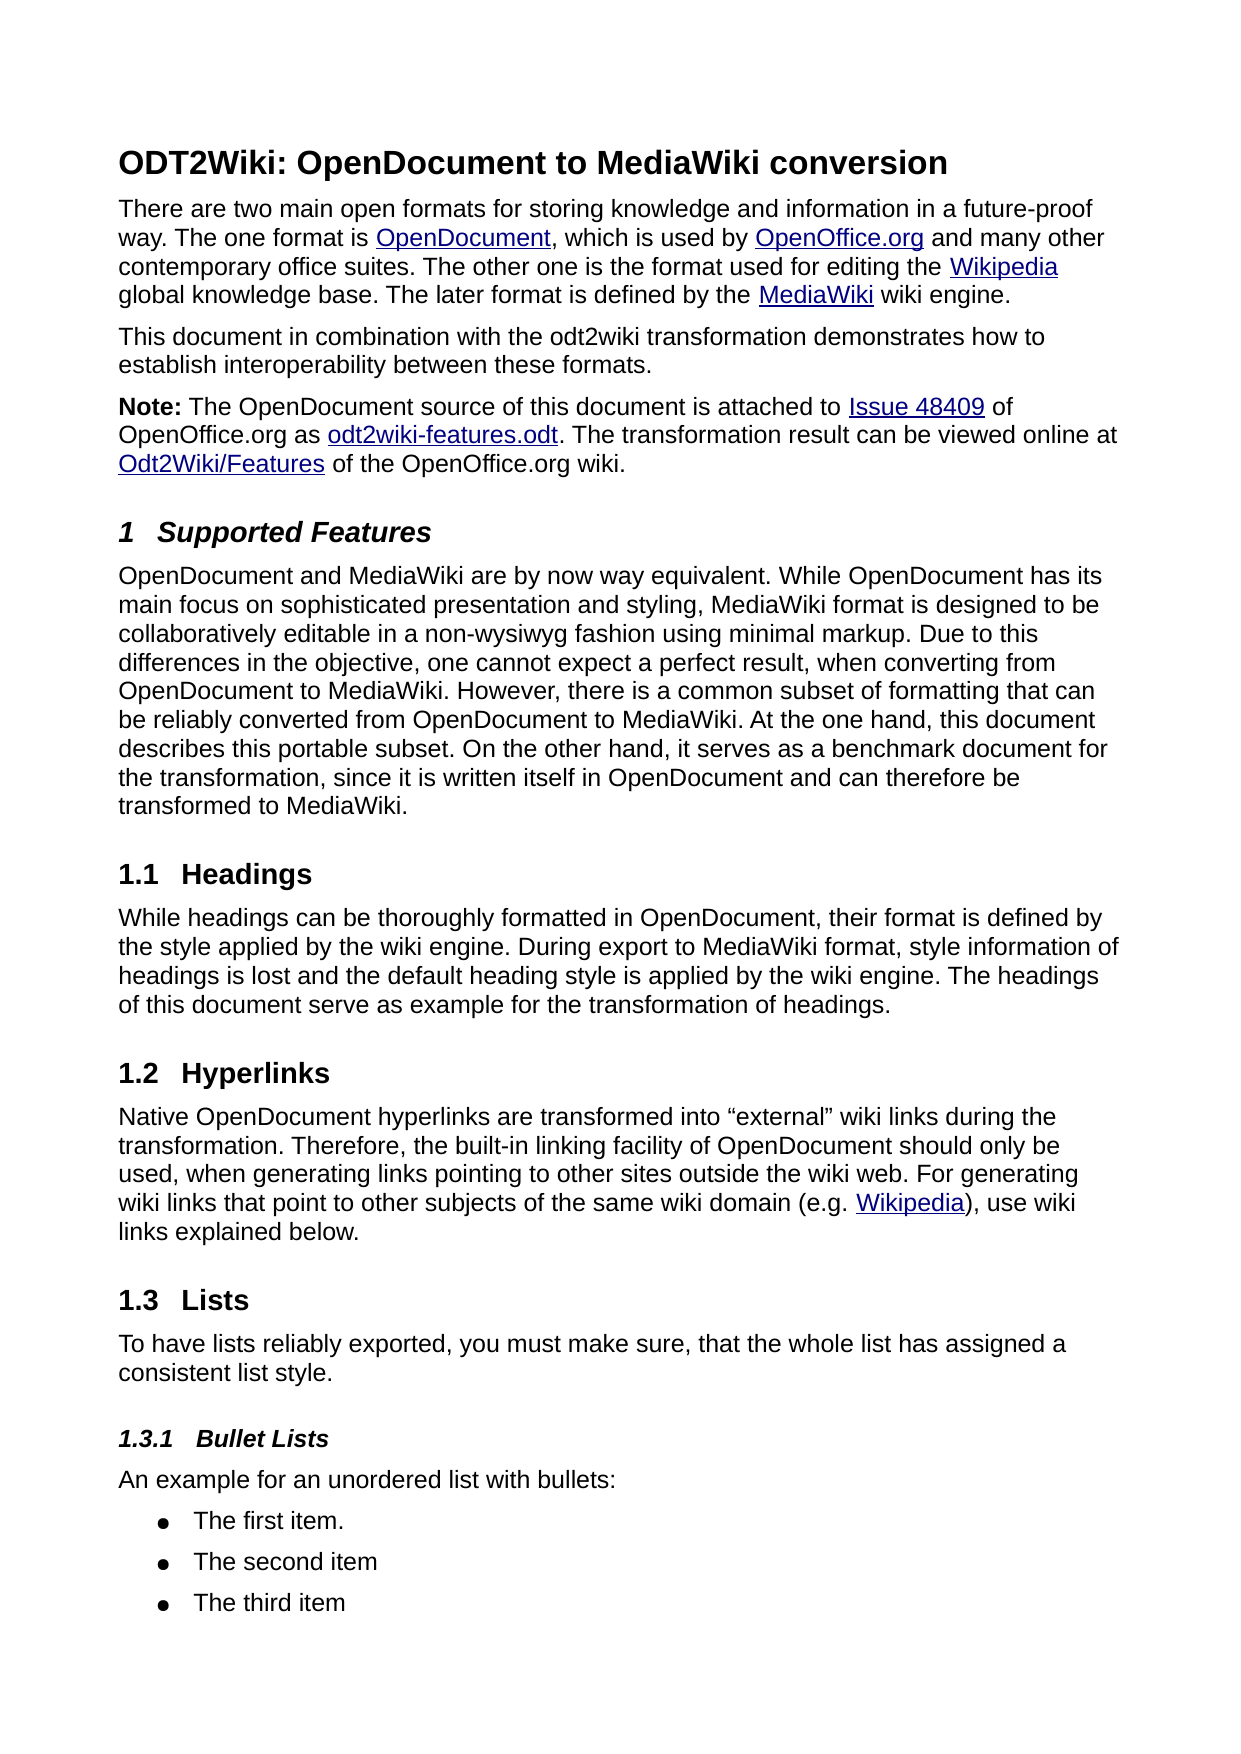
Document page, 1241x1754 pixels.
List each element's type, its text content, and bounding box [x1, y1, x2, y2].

subtitle ODT2Wiki: OpenDocument to MediaWiki conversion [118, 143, 1122, 182]
subtitle Headings [118, 857, 1122, 891]
text Native OpenDocument hyperlinks are transformed into “external” wiki links during the transformation. Therefore, the built-in linking facility of OpenDocument should only be used, when generating links pointing to other sites outside the wiki web. For generating wiki links that point to other subjects of the same wiki domain (e.g. Wikipedia), use wiki links explained below. [118, 1102, 1122, 1246]
subtitle Bullet Lists [118, 1424, 1122, 1452]
list The second item [156, 1547, 1122, 1576]
text To have lists reliably exported, you must make sure, that the whole list has assigned a consistent list style. [118, 1329, 1122, 1387]
subtitle Supported Features [118, 515, 1122, 549]
subtitle Lists [118, 1283, 1122, 1317]
subtitle Hyperlinks [118, 1056, 1122, 1089]
list The first item. [156, 1506, 1122, 1535]
text This document in combination with the odt2wiki transformation demonstrates how to establish interoperability between these formats. [118, 322, 1122, 379]
text OpenDocument and MediaWiki are by now way equivalent. While OpenDocument has its main focus on sophisticated presentation and styling, MediaWiki format is designed to be collaboratively editable in a non-wysiwyg fashion using minimal markup. Due to this differences in the objective, one cannot expect a perfect result, when converting from OpenDocument to MediaWiki. However, there is a common subset of formatting that can be reliably converted from OpenDocument to MediaWiki. At the one hand, this document describes this portable subset. On the other hand, it serves as a benchmark document for the transformation, since it is written itself in OpenDocument and can therefore be transformed to MediaWiki. [118, 561, 1122, 820]
text There are two main open formats for storing knowledge and information in a future-proof way. The one format is OpenDocument, which is used by OpenOffice.org and many other contemporary office suites. The other one is the format used for editing the Wikipedia global knowledge base. The later format is defined by the MediaWiki wiki engine. [118, 194, 1122, 309]
text An example for an unordered list with bullets: [118, 1465, 1122, 1494]
list The third item [156, 1588, 1122, 1617]
text While headings can be thoroughly formatted in OpenDocument, their format is defined by the style applied by the wiki engine. During export to MediaWiki format, style information of headings is lost and the default heading style is applied by the wiki engine. The headings of this document serve as example for the transformation of headings. [118, 903, 1122, 1018]
text Note: The OpenDocument source of this document is attached to Issue 48409 of OpenOffice.org as odt2wiki-features.odt. The transformation result can be viewed online at Odt2Wiki/Features of the OpenOffice.org wiki. [118, 392, 1122, 478]
